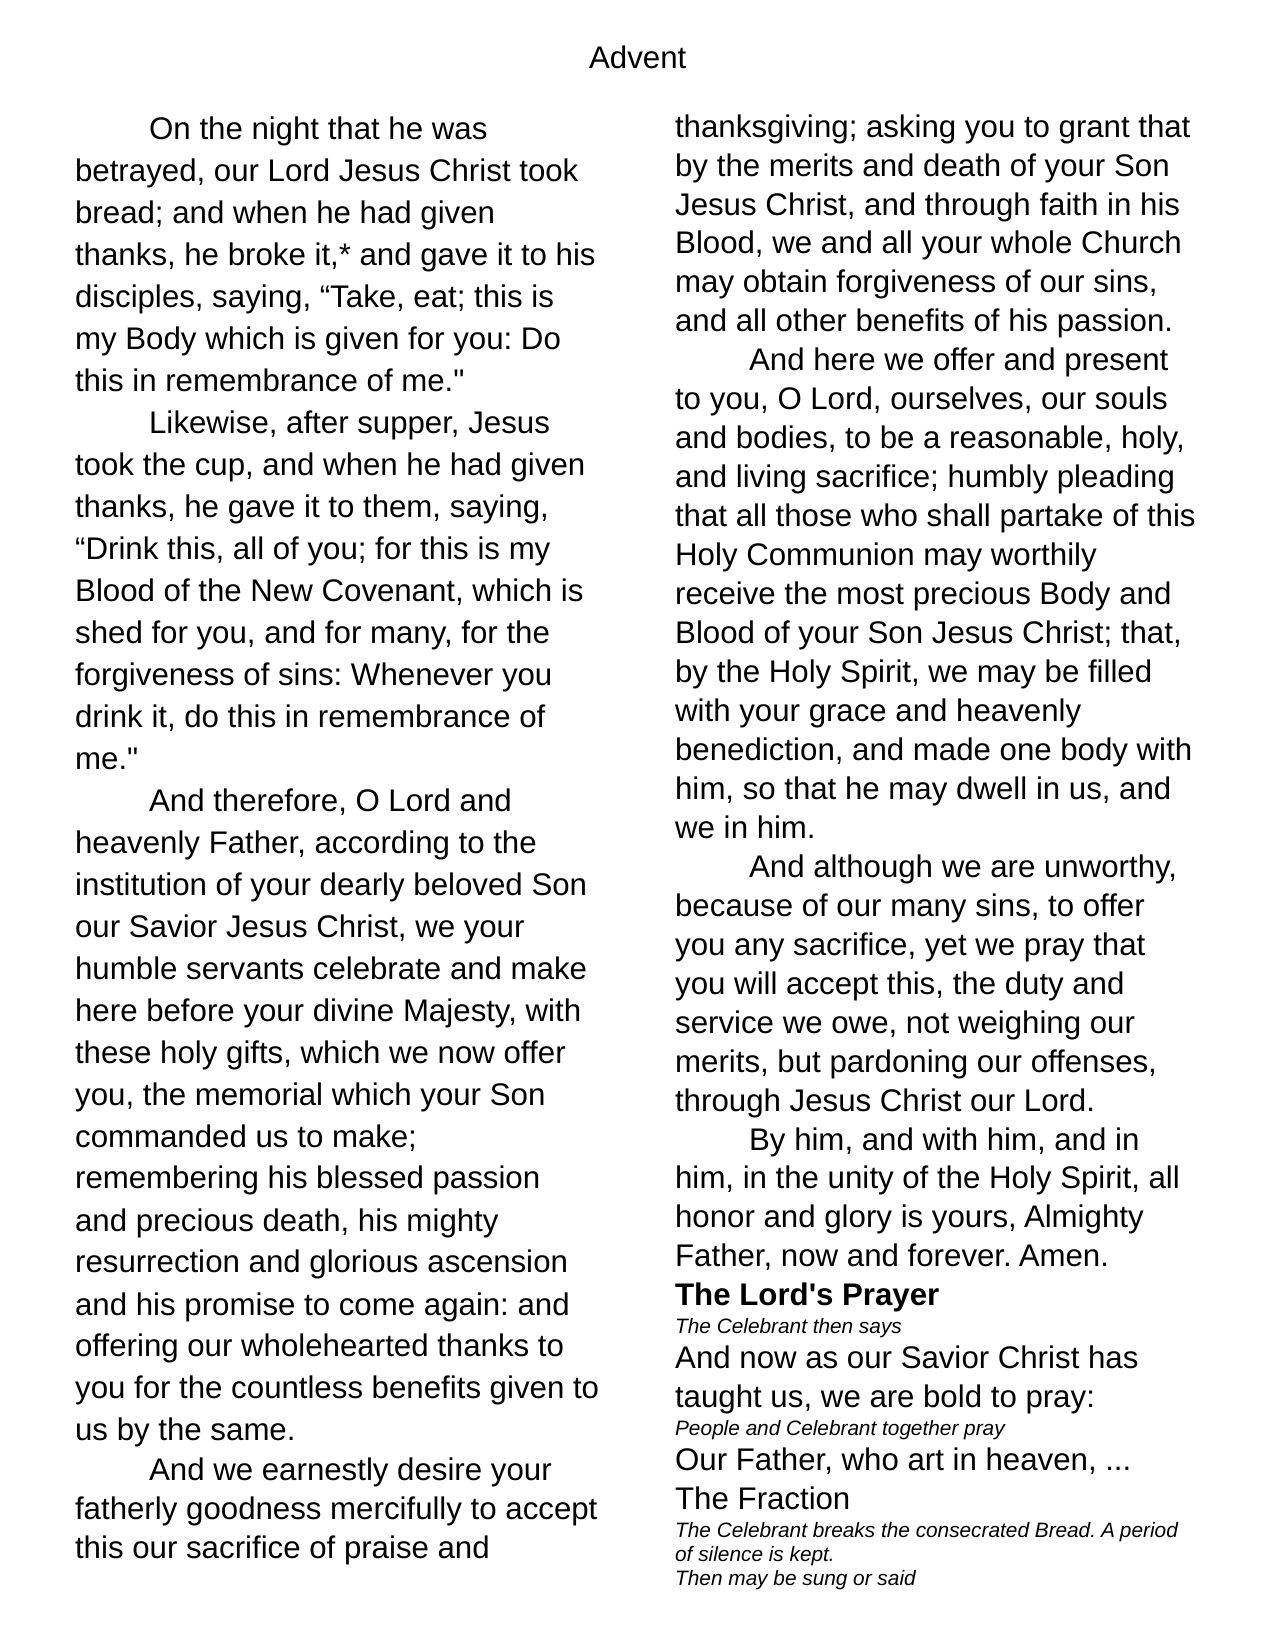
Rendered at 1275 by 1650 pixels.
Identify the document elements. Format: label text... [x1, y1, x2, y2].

text People and Celebrant together pray [675, 1416, 1200, 1439]
text thanksgiving; asking you to grant that by the merits and death of your Son Jesus Christ, and through faith in his Blood, we and all your whole Church may obtain forgiveness of our sins, and all other benefits of his passion. [675, 106, 1200, 340]
text The Celebrant breaks the consecrated Bread. A period of silence is kept. [675, 1517, 1200, 1565]
text And therefore, O Lord and heavenly Father, according to the institution of your dearly beloved Son our Savior Jesus Christ, we your humble servants celebrate and make here before your divine Majesty, with these holy gifts, which we now offer you, the memorial which your Son commanded us to make; remembering his blessed passion and precious death, his mighty resurrection and glorious ascension and his promise to come again: and offering our wholehearted thanks to you for the countless benefits given to us by the same. [75, 778, 600, 1449]
text And now as our Savior Christ has taught us, we are bold to pray: [675, 1338, 1200, 1416]
text Then may be sung or said [675, 1565, 1200, 1589]
text Likewise, after supper, Jesus took the cup, and when he had given thanks, he gave it to them, saying, “Drink this, all of you; for this is my Blood of the New Covenant, which is shed for you, and for many, for the forgiveness of sins: Whenever you drink it, do this in remembrance of me." [75, 400, 600, 778]
text The Celebrant then says [675, 1314, 1200, 1338]
text By him, and with him, and in him, in the unity of the Holy Spirit, all honor and glory is yours, Almighty Father, now and forever. Amen. [675, 1119, 1200, 1275]
text On the night that he was betrayed, our Lord Jesus Christ took bread; and when he had given thanks, he broke it,* and gave it to his disciples, saying, “Take, eat; this is my Body which is given for you: Do this in remembrance of me." [75, 106, 600, 400]
text Our Father, who art in heaven, ... [675, 1439, 1200, 1478]
text And although we are unworthy, because of our many sins, to offer you any sacrifice, yet we pray that you will accept this, the duty and service we owe, not weighing our merits, but pardoning our offenses, through Jesus Christ our Lord. [675, 846, 1200, 1119]
text The Fraction [675, 1478, 1200, 1517]
text And here we offer and present to you, O Lord, ourselves, our souls and bodies, to be a reasonable, holy, and living sacrifice; humbly pleading that all those who shall partake of this Holy Communion may worthily receive the most precious Body and Blood of your Son Jesus Christ; that, by the Holy Spirit, we may be filled with your grace and heavenly benediction, and made one body with him, so that he may dwell in us, and we in him. [675, 340, 1200, 846]
text And we earnestly desire your fatherly goodness mercifully to accept this our sacrifice of praise and [75, 1449, 600, 1566]
text The Lord's Prayer [675, 1275, 1200, 1314]
